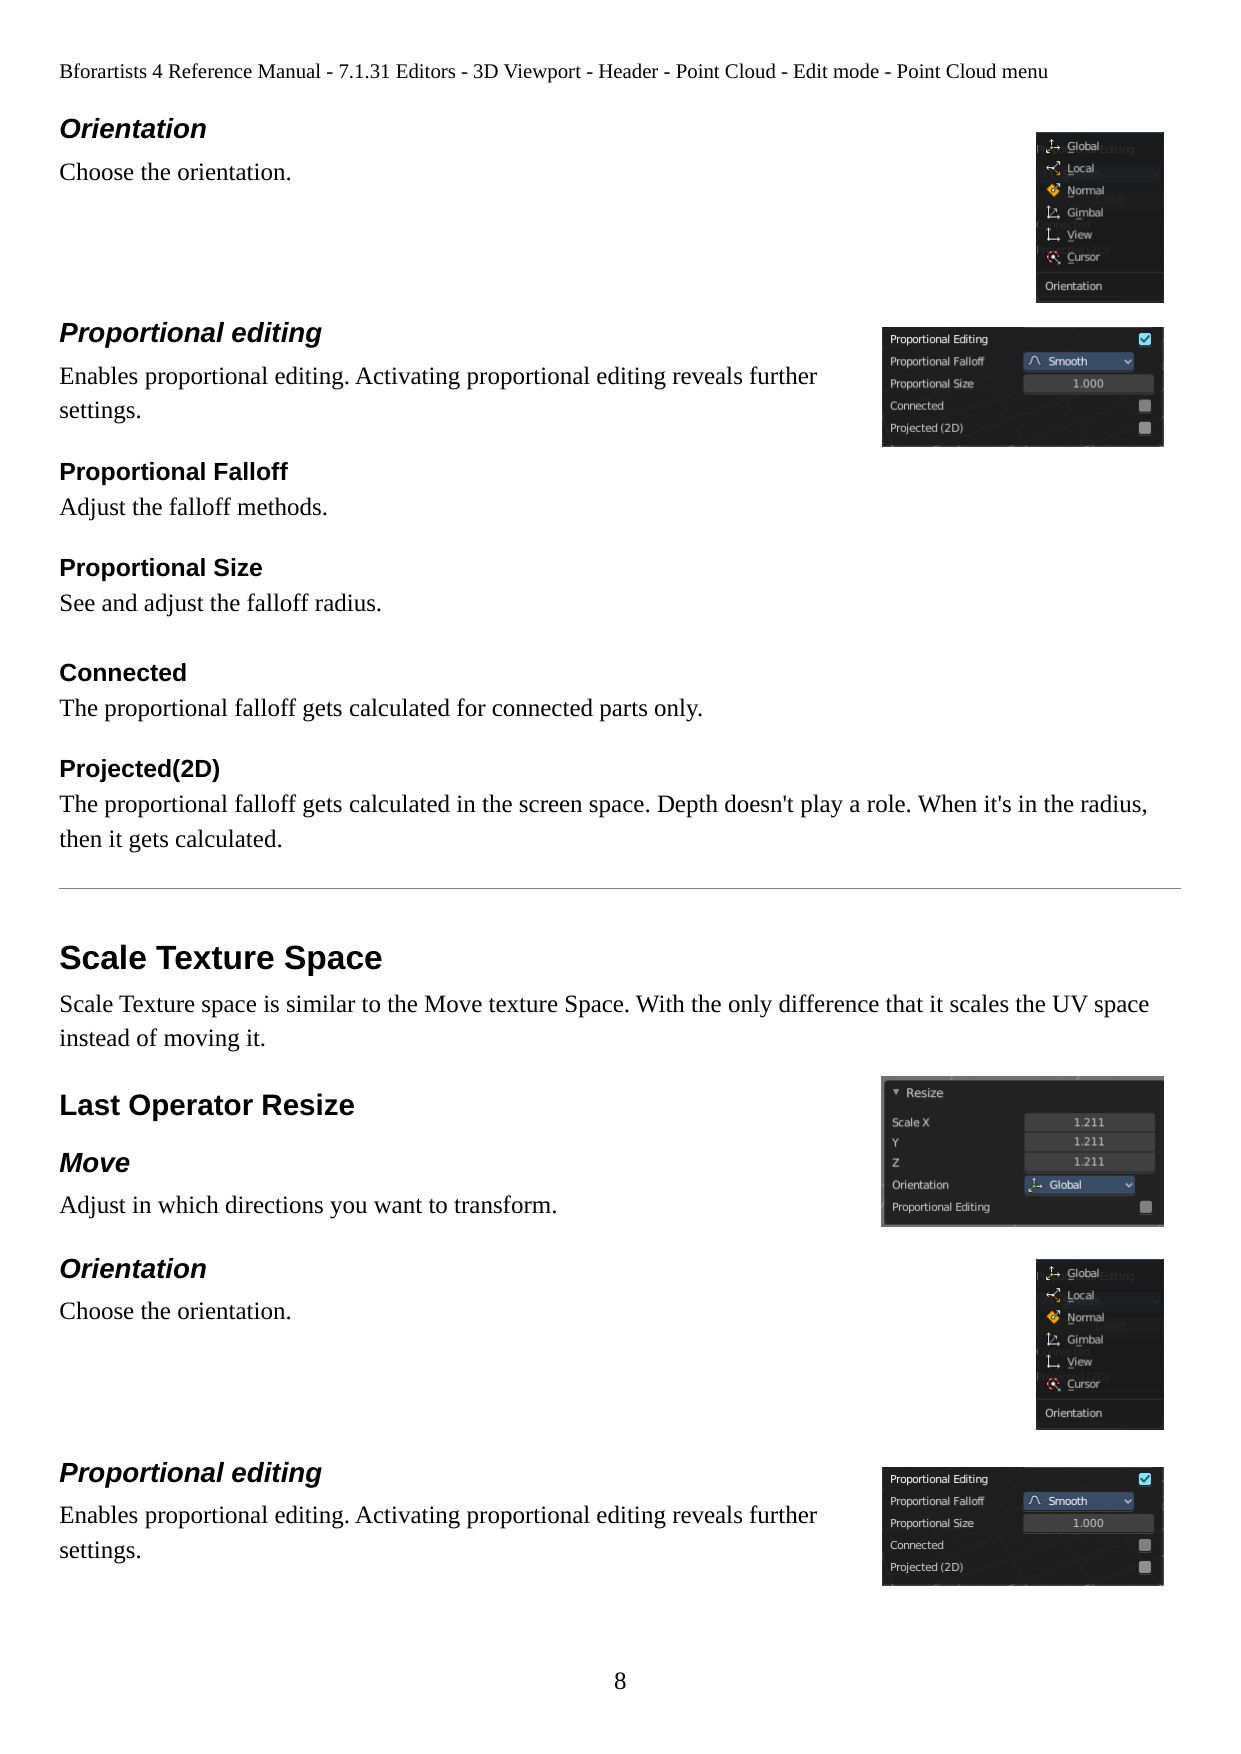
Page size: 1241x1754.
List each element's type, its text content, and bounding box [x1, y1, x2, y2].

subtitle Projected(2D) [59, 754, 1181, 783]
text The proportional falloff gets calculated in the screen space. Depth doesn't play a role. When it's in the radius, then it gets calculated. [59, 789, 1181, 853]
text The proportional falloff gets calculated for connected parts only. [59, 693, 1181, 722]
text Enables proportional editing. Activating proportional editing reveals further settings. [59, 361, 882, 424]
subtitle Orientation [59, 113, 1181, 144]
subtitle Connected [59, 658, 1181, 687]
text [1164, 1296, 1181, 1325]
subtitle Proportional editing [59, 317, 1181, 348]
subtitle Last Operator Resize [59, 1087, 881, 1121]
subtitle [1164, 1146, 1181, 1178]
subtitle Scale Texture Space [59, 938, 1181, 977]
subtitle Proportional Falloff [59, 457, 1181, 486]
subtitle Orientation [59, 1252, 1181, 1284]
subtitle Proportional editing [59, 1456, 1181, 1488]
subtitle Move [59, 1146, 881, 1178]
subtitle Proportional Size [59, 553, 1181, 582]
text Scale Texture space is similar to the Move texture Space. With the only difference that it scales the UV space instead of moving it. [59, 989, 1181, 1052]
picture [881, 1076, 1164, 1227]
text Choose the orientation. [59, 1296, 1036, 1325]
text See and adjust the falloff radius. [59, 588, 1181, 617]
text Adjust in which directions you want to transform. [59, 1191, 881, 1219]
picture [1036, 132, 1164, 303]
picture [882, 327, 1164, 447]
text Enables proportional editing. Activating proportional editing reveals further settings. [59, 1501, 882, 1564]
picture [1036, 1259, 1164, 1430]
picture [882, 1467, 1164, 1586]
subtitle [1164, 1087, 1181, 1121]
text Choose the orientation. [59, 157, 1036, 186]
text [1164, 157, 1181, 186]
text Adjust the falloff methods. [59, 492, 1181, 521]
